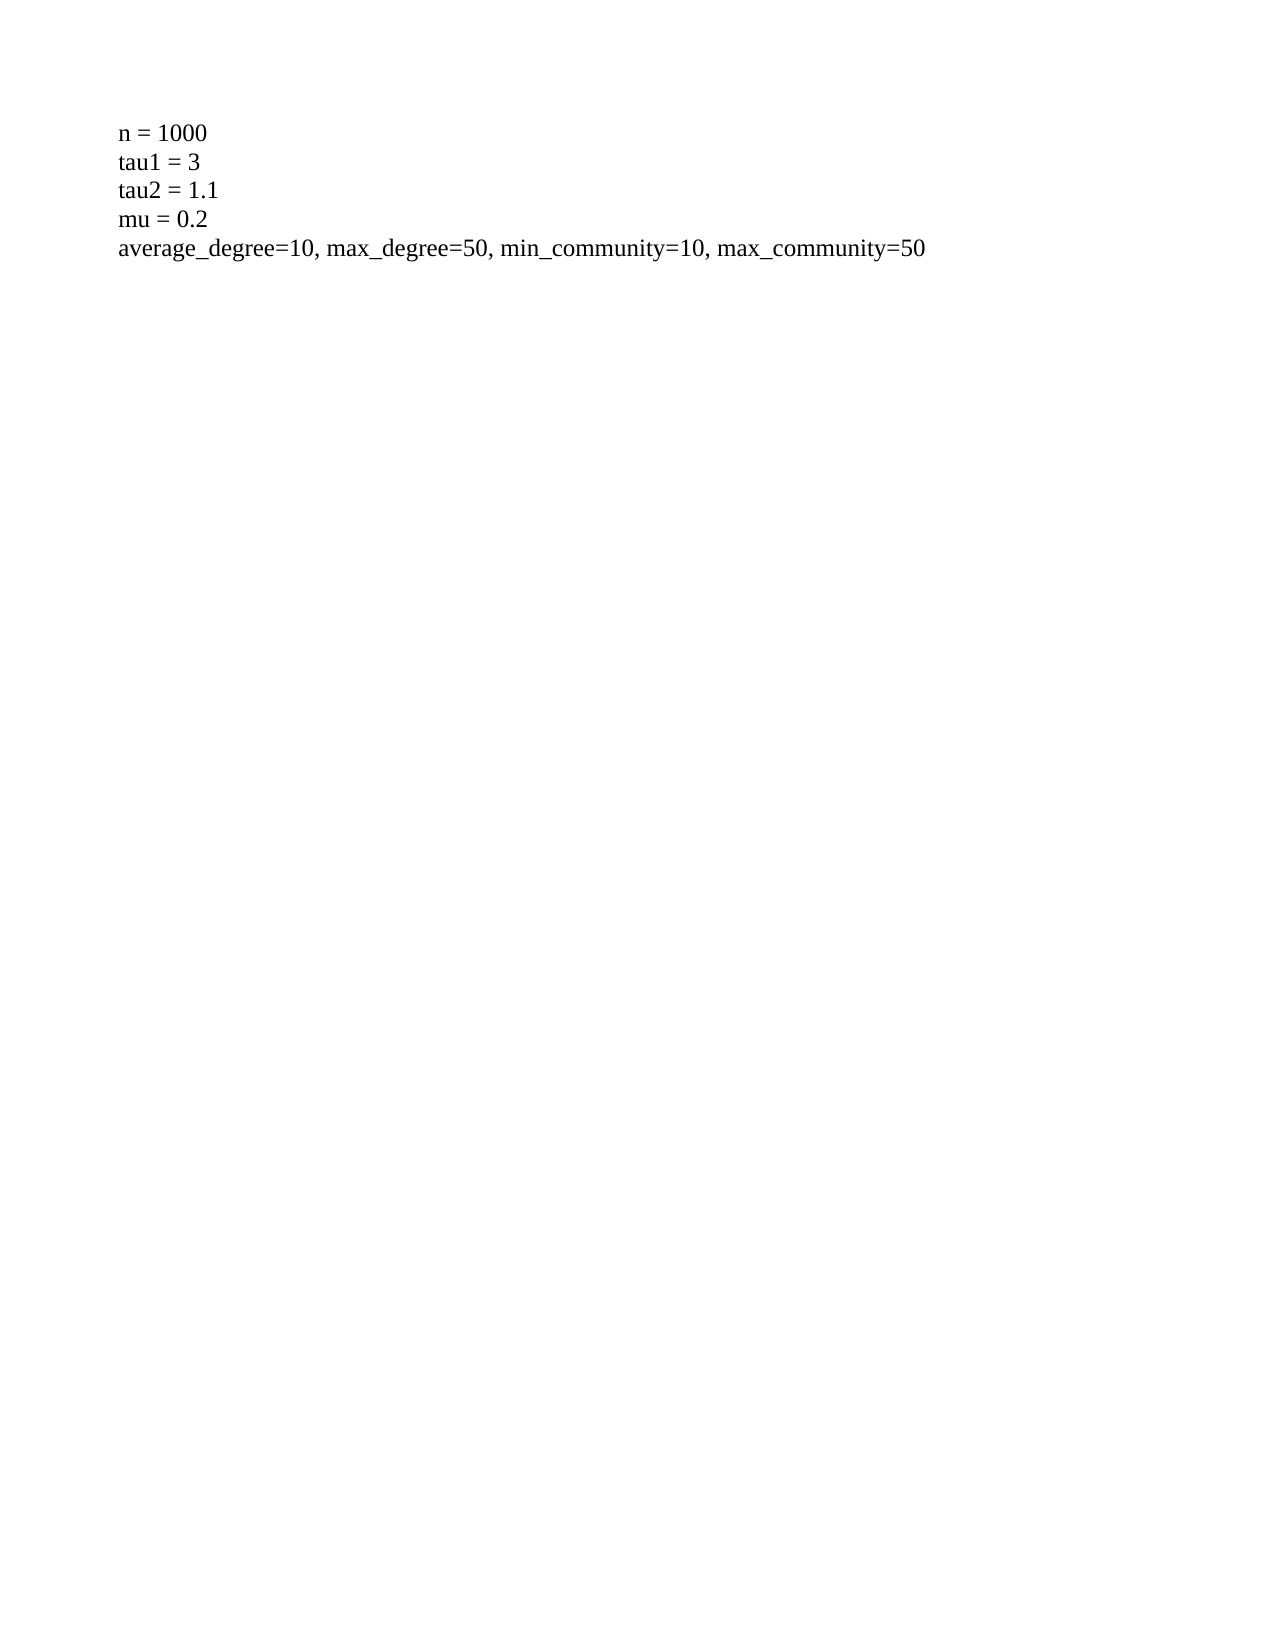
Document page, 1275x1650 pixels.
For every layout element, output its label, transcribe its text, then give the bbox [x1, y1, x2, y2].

text average_degree=10, max_degree=50, min_community=10, max_community=50 [118, 233, 1157, 262]
text n = 1000 [118, 118, 1157, 147]
text mu = 0.2 [118, 204, 1157, 233]
text tau1 = 3 [118, 147, 1157, 176]
text tau2 = 1.1 [118, 176, 1157, 204]
